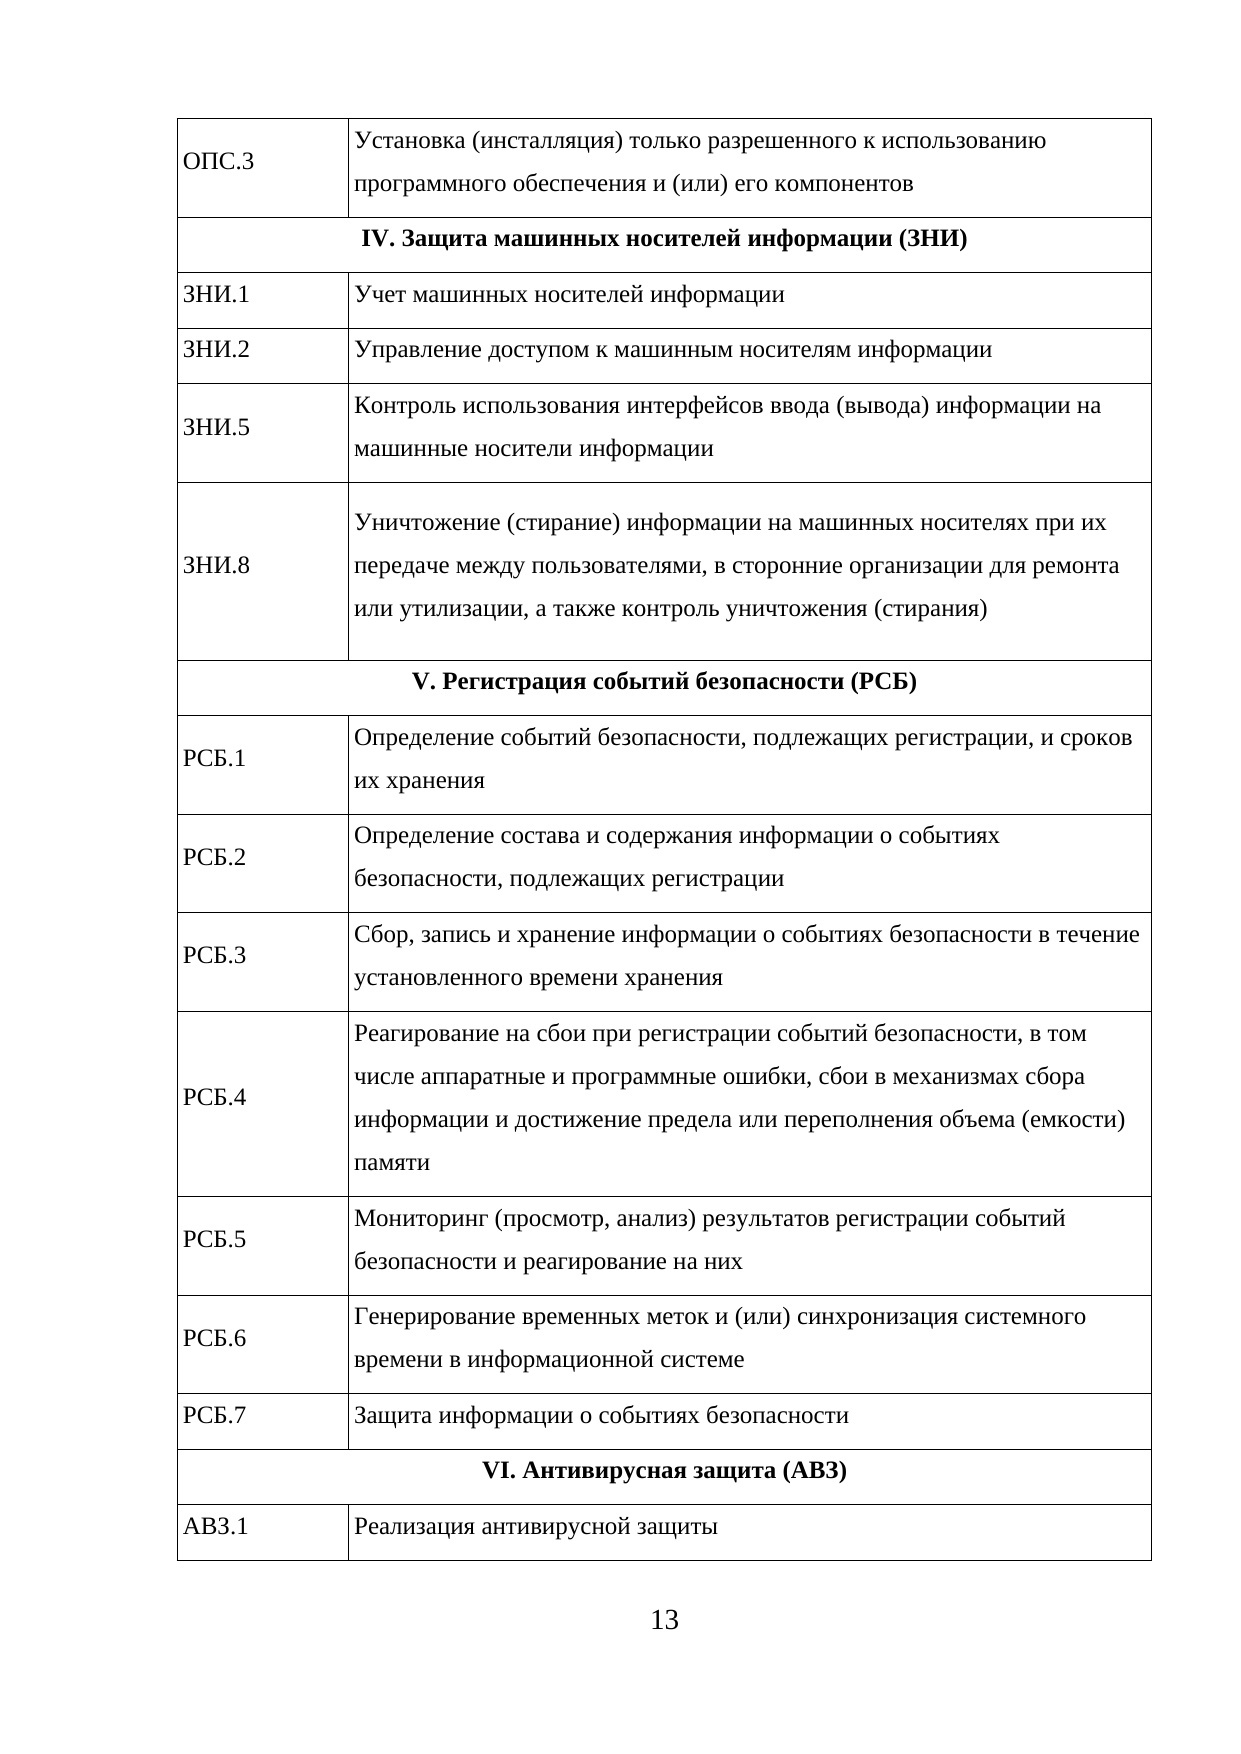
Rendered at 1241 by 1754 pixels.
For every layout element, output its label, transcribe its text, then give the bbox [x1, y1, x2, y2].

table_cell Определение состава и содержания информации о событиях безопасности, подлежащих регистрации [349, 815, 1151, 912]
table_cell Управление доступом к машинным носителям информации [349, 329, 1151, 383]
table_cell РСБ.6 [178, 1296, 348, 1393]
table_cell Установка (инсталляция) только разрешенного к использованию программного обеспечения и (или) его компонентов [349, 119, 1151, 217]
table_cell Реализация антивирусной защиты [349, 1505, 1151, 1560]
table_cell РСБ.5 [178, 1197, 348, 1294]
table_cell РСБ.1 [178, 716, 348, 814]
table_cell Учет машинных носителей информации [349, 273, 1151, 328]
table_cell ЗНИ.1 [178, 273, 348, 328]
table_cell Генерирование временных меток и (или) синхронизация системного времени в информационной системе [349, 1296, 1151, 1393]
table_cell Защита информации о событиях безопасности [349, 1394, 1151, 1449]
table_cell Реагирование на сбои при регистрации событий безопасности, в том числе аппаратные и программные ошибки, сбои в механизмах сбора информации и достижение предела или переполнения объема (емкости) памяти [349, 1012, 1151, 1196]
table_cell ЗНИ.5 [178, 384, 348, 482]
table_cell ЗНИ.2 [178, 329, 348, 383]
table_cell Мониторинг (просмотр, анализ) результатов регистрации событий безопасности и реагирование на них [349, 1197, 1151, 1294]
table_cell РСБ.4 [178, 1012, 348, 1196]
table_cell VI. Антивирусная защита (АВЗ) [178, 1450, 1151, 1504]
table_cell Сбор, запись и хранение информации о событиях безопасности в течение установленного времени хранения [349, 913, 1151, 1011]
table_cell IV. Защита машинных носителей информации (ЗНИ) [178, 218, 1151, 272]
table_cell РСБ.7 [178, 1394, 348, 1449]
table_cell V. Регистрация событий безопасности (РСБ) [178, 661, 1151, 715]
table_cell ЗНИ.8 [178, 483, 348, 659]
table_cell Контроль использования интерфейсов ввода (вывода) информации на машинные носители информации [349, 384, 1151, 482]
table_cell Уничтожение (стирание) информации на машинных носителях при их передаче между пользователями, в сторонние организации для ремонта или утилизации, а также контроль уничтожения (стирания) [349, 483, 1151, 659]
table_cell ОПС.3 [178, 119, 348, 217]
table_cell РСБ.2 [178, 815, 348, 912]
table_cell РСБ.3 [178, 913, 348, 1011]
table_cell Определение событий безопасности, подлежащих регистрации, и сроков их хранения [349, 716, 1151, 814]
table_cell АВЗ.1 [178, 1505, 348, 1560]
